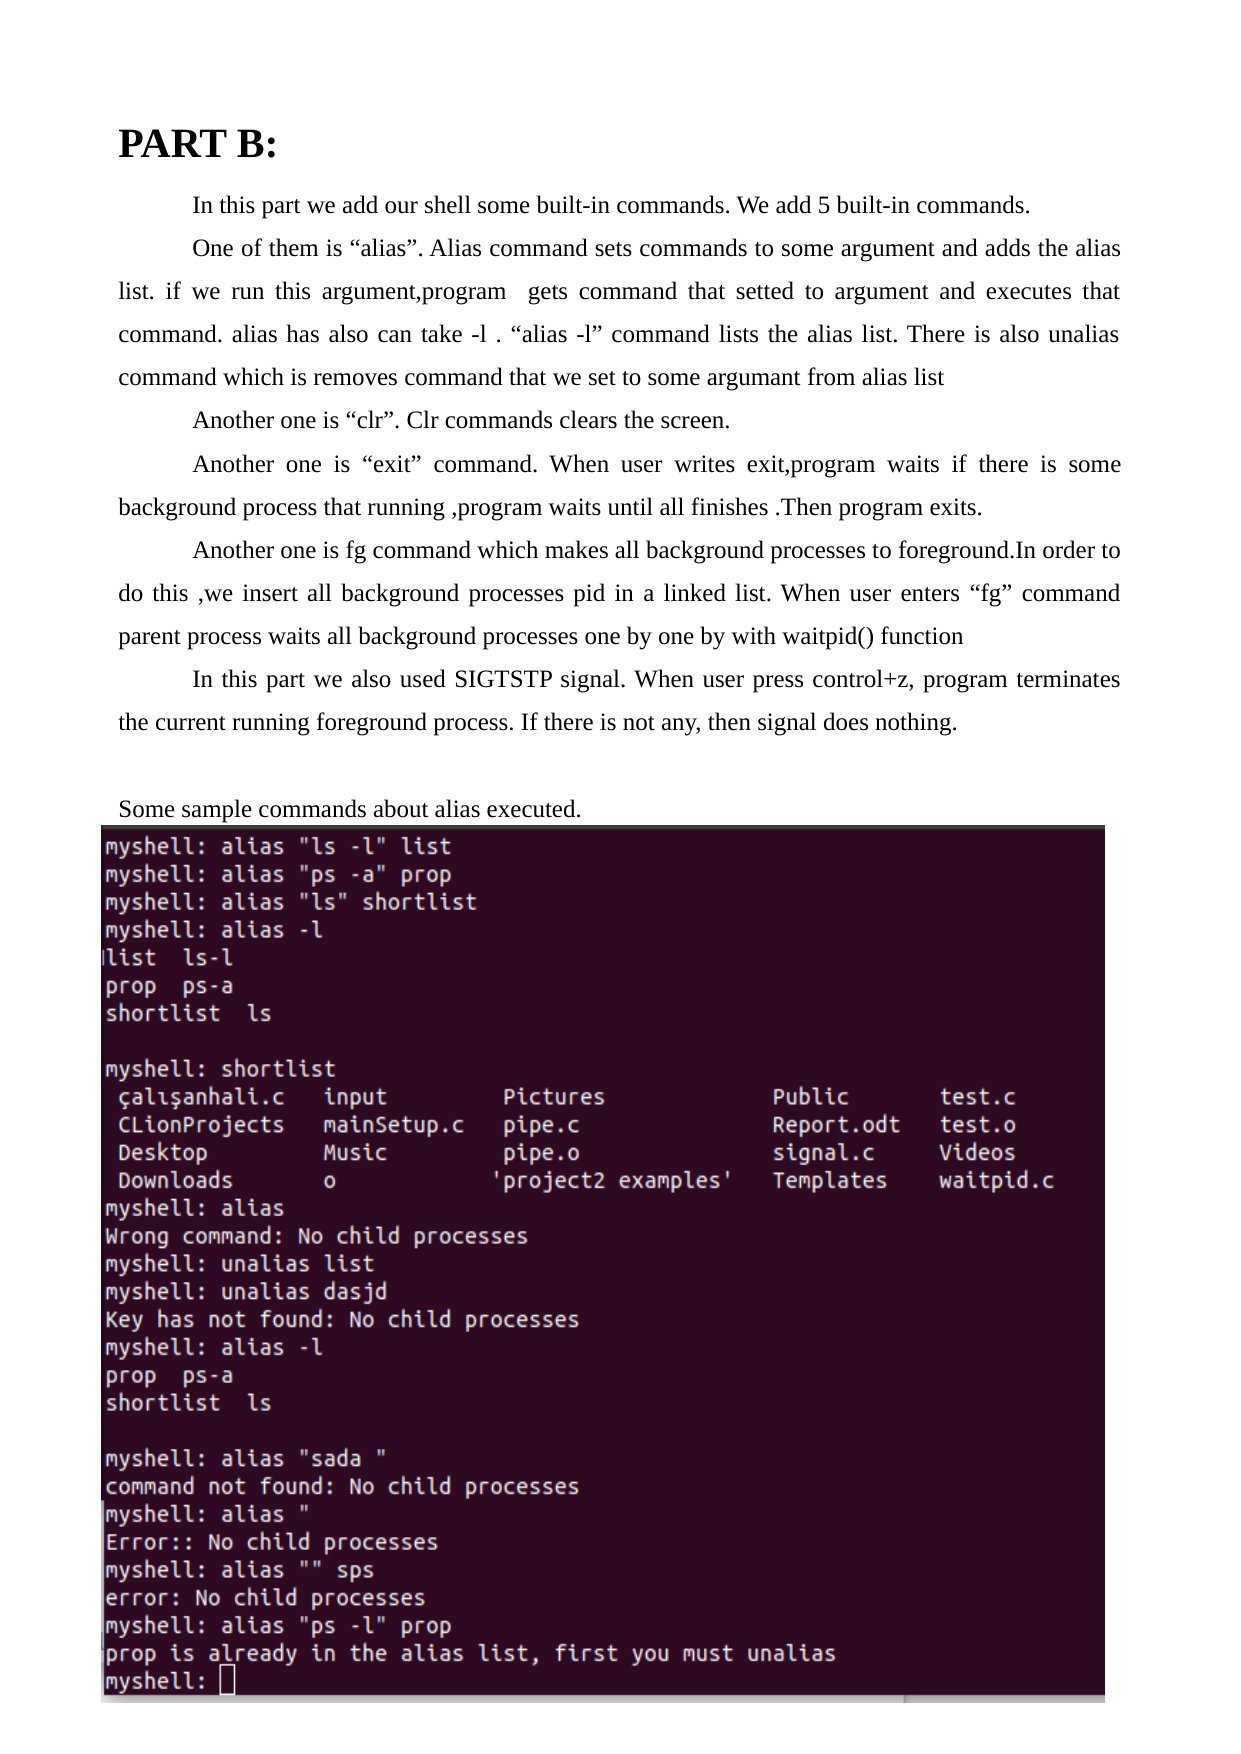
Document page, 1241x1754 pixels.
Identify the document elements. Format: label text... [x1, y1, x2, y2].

text In this part we also used SIGTSTP signal. When user press control+z, program terminates the current running foreground process. If there is not any, then signal does nothing. [118, 664, 1122, 736]
text PART B: [118, 118, 1122, 166]
text In this part we add our shell some built-in commands. We add 5 built-in commands. [118, 190, 1122, 219]
text One of them is “alias”. Alias command sets commands to some argument and adds the alias list. if we run this argument,program gets command that setted to argument and executes that command. alias has also can take -l . “alias -l” command lists the alias list. There is also unalias command which is removes command that we set to some argumant from alias list [118, 233, 1122, 391]
text Another one is “exit” command. When user writes exit,program waits if there is some background process that running ,program waits until all finishes .Then program exits. [118, 449, 1122, 521]
text Some sample commands about alias executed. [118, 794, 1122, 822]
text Another one is “clr”. Clr commands clears the screen. [118, 406, 1122, 434]
text Another one is fg command which makes all background processes to foreground.In order to do this ,we insert all background processes pid in a linked list. When user enters “fg” command parent process waits all background processes one by one by with waitpid() function [118, 535, 1122, 650]
